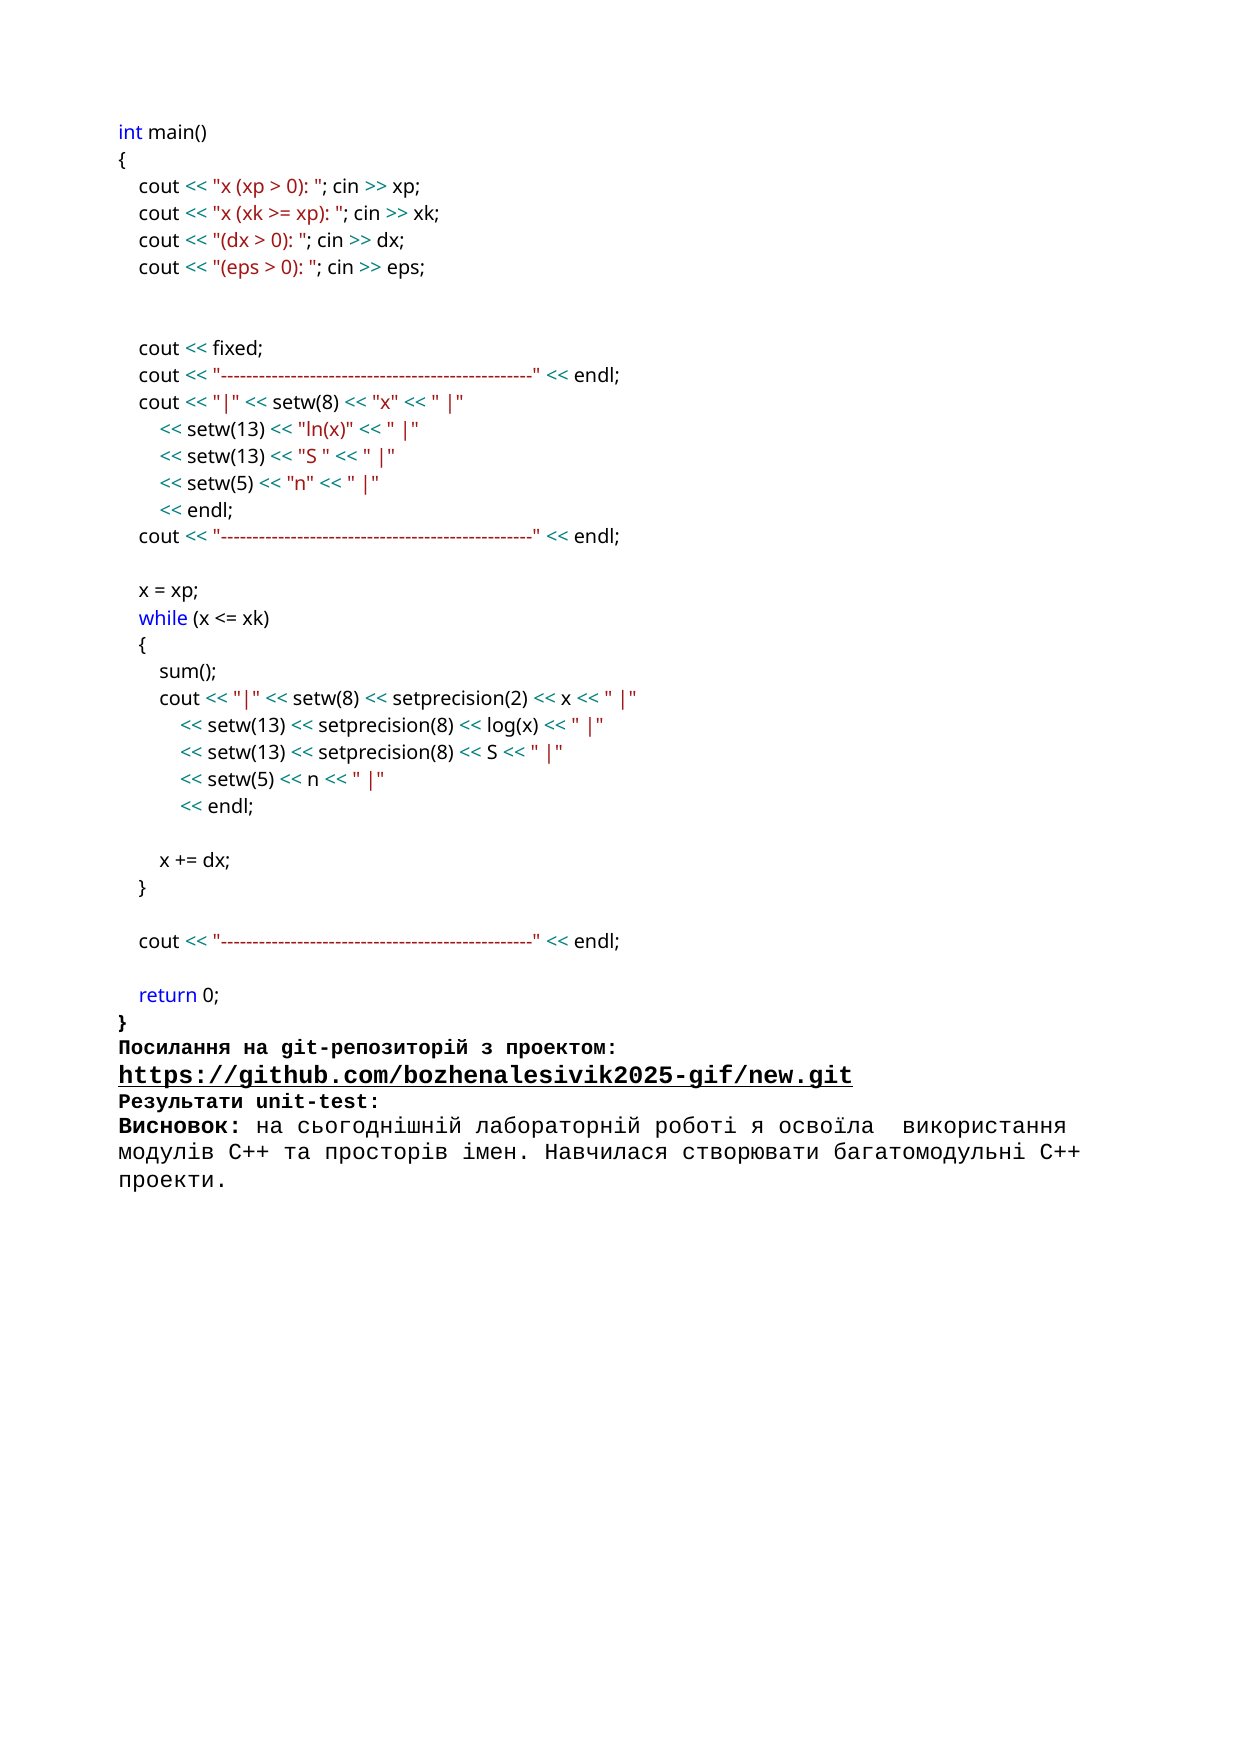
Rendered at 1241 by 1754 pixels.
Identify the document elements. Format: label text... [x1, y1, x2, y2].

text << setw(13) << setprecision(8) << S << " |" [118, 739, 1122, 766]
text Результати unit-test: [118, 1091, 1122, 1114]
text } [118, 1008, 1122, 1035]
text x = xp; [118, 577, 1122, 604]
text cout << "x (xp > 0): "; cin >> xp; [118, 172, 1122, 199]
text cout << "|" << setw(8) << setprecision(2) << x << " |" [118, 685, 1122, 712]
text << setw(5) << "n" << " |" [118, 469, 1122, 496]
text int main() [118, 118, 1122, 145]
text cout << "(dx > 0): "; cin >> dx; [118, 226, 1122, 253]
text x += dx; [118, 847, 1122, 873]
text { [118, 631, 1122, 658]
text << setw(13) << setprecision(8) << log(x) << " |" [118, 712, 1122, 739]
text https://github.com/bozhenalesivik2025-gif/new.git [118, 1062, 1122, 1091]
text << endl; [118, 496, 1122, 523]
text << setw(13) << "S " << " |" [118, 442, 1122, 469]
text cout << "-------------------------------------------------" << endl; [118, 523, 1122, 550]
text cout << "x (xk >= xp): "; cin >> xk; [118, 199, 1122, 226]
text << setw(5) << n << " |" [118, 766, 1122, 793]
text Висновок: на сьогоднішній лабораторній роботі я освоїла використання модулів С++ та просторів імен. Навчилася створювати багатомодульні С++ проекти. [118, 1114, 1122, 1195]
text while (x <= xk) [118, 604, 1122, 631]
text cout << "-------------------------------------------------" << endl; [118, 927, 1122, 954]
text Посилання на git-репозиторій з проектом: [118, 1037, 1122, 1061]
text return 0; [118, 981, 1122, 1008]
text cout << "|" << setw(8) << "x" << " |" [118, 388, 1122, 415]
text cout << "-------------------------------------------------" << endl; [118, 361, 1122, 388]
text << endl; [118, 793, 1122, 819]
text } [118, 873, 1122, 901]
text cout << "(eps > 0): "; cin >> eps; [118, 253, 1122, 280]
text { [118, 145, 1122, 172]
text << setw(13) << "ln(x)" << " |" [118, 415, 1122, 442]
text sum(); [118, 658, 1122, 685]
text cout << fixed; [118, 334, 1122, 361]
